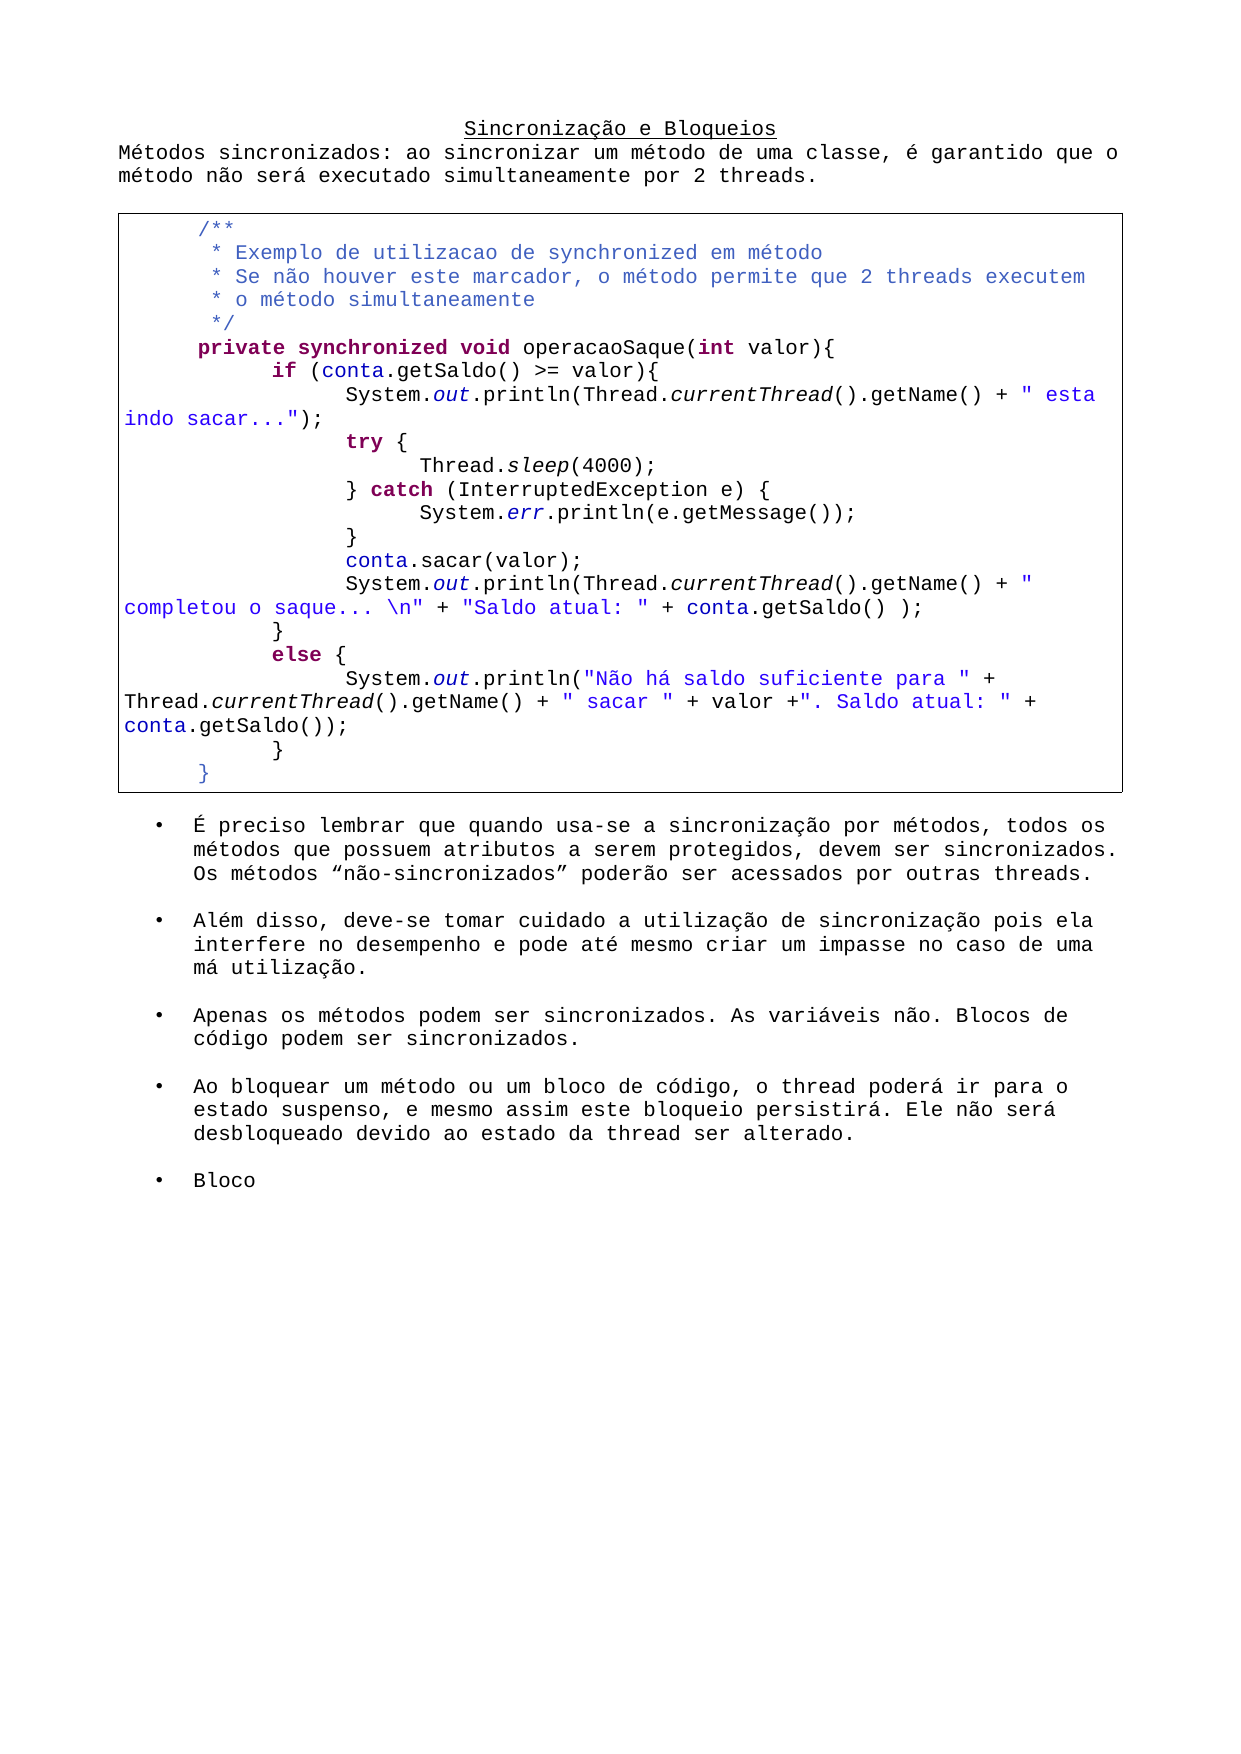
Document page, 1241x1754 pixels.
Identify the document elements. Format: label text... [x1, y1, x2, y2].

list Bloco [156, 1170, 1122, 1194]
list Apenas os métodos podem ser sincronizados. As variáveis não. Blocos de código podem ser sincronizados. [156, 1005, 1122, 1052]
list Ao bloquear um método ou um bloco de código, o thread poderá ir para o estado suspenso, e mesmo assim este bloqueio persistirá. Ele não será desbloqueado devido ao estado da thread ser alterado. [156, 1076, 1122, 1147]
text Métodos sincronizados: ao sincronizar um método de uma classe, é garantido que o método não será executado simultaneamente por 2 threads. [118, 142, 1122, 189]
table_header /** * Exemplo de utilizacao de synchronized em método * Se não houver este marcador, o método permite que 2 threads executem * o método simultaneamente */ private synchronized void operacaoSaque(int valor){ if (conta.getSaldo() >= valor){ System.out.println(Thread.currentThread().getName() + " esta indo sacar..."); try { Thread.sleep(4000); } catch (InterruptedException e) { System.err.println(e.getMessage()); } conta.sacar(valor); System.out.println(Thread.currentThread().getName() + " completou o saque... \n" + "Saldo atual: " + conta.getSaldo() ); } else { System.out.println("Não há saldo suficiente para " + Thread.currentThread().getName() + " sacar " + valor +". Saldo atual: " + conta.getSaldo()); } } [119, 214, 1122, 792]
list É preciso lembrar que quando usa-se a sincronização por métodos, todos os métodos que possuem atributos a serem protegidos, devem ser sincronizados. Os métodos “não-sincronizados” poderão ser acessados por outras threads. [156, 816, 1122, 886]
list Além disso, deve-se tomar cuidado a utilização de sincronização pois ela interfere no desempenho e pode até mesmo criar um impasse no caso de uma má utilização. [156, 910, 1122, 981]
text Sincronização e Bloqueios [118, 118, 1122, 142]
